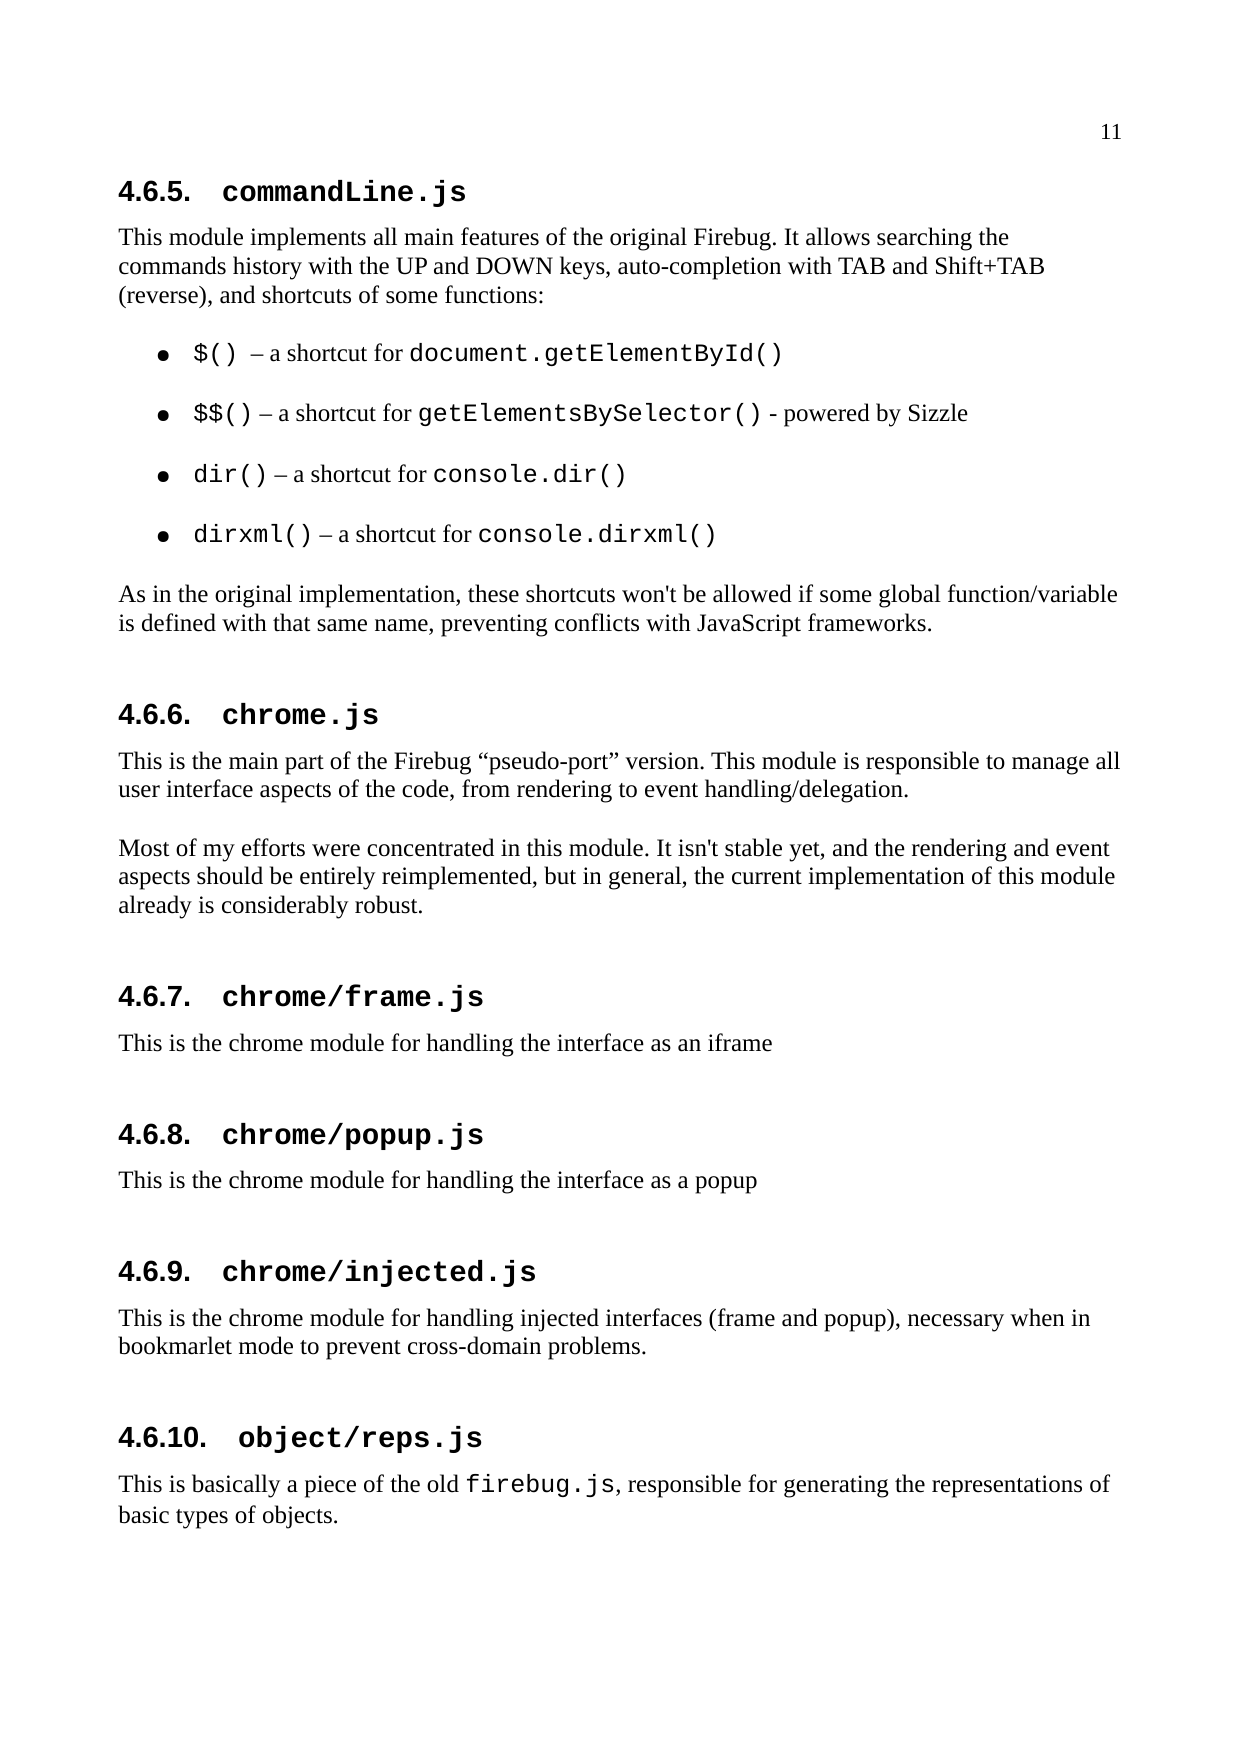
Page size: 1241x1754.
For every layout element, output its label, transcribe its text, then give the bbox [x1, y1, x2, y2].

list $$() – a shortcut for getElementsBySelector() - powered by Sizzle [156, 398, 1122, 429]
text This is the chrome module for handling the interface as an iframe [118, 1028, 1122, 1056]
subtitle chrome.js [118, 697, 1122, 733]
list dirxml() – a shortcut for console.dirxml() [156, 519, 1122, 550]
subtitle chrome/popup.js [118, 1117, 1122, 1153]
text This is the chrome module for handling injected interfaces (frame and popup), necessary when in bookmarlet mode to prevent cross-domain problems. [118, 1303, 1122, 1360]
subtitle chrome/frame.js [118, 979, 1122, 1015]
subtitle chrome/injected.js [118, 1254, 1122, 1290]
list dir() – a shortcut for console.dir() [156, 459, 1122, 490]
text As in the original implementation, these shortcuts won't be allowed if some global function/variable is defined with that same name, preventing conflicts with JavaScript frameworks. [118, 579, 1122, 637]
text This is basically a piece of the old firebug.js, responsible for generating the representations of basic types of objects. [118, 1469, 1122, 1528]
text This is the main part of the Firebug “pseudo-port” version. This module is responsible to manage all user interface aspects of the code, from rendering to event handling/delegation. [118, 746, 1122, 803]
list $() – a shortcut for document.getElementById() [156, 338, 1122, 369]
subtitle commandLine.js [118, 174, 1122, 210]
text This module implements all main features of the original Firebug. It allows searching the commands history with the UP and DOWN keys, auto-completion with TAB and Shift+TAB (reverse), and shortcuts of some functions: [118, 222, 1122, 309]
text Most of my efforts were concentrated in this module. It isn't stable yet, and the rendering and event aspects should be entirely reimplemented, but in general, the current implementation of this module already is considerably robust. [118, 833, 1122, 919]
text This is the chrome module for handling the interface as a popup [118, 1165, 1122, 1194]
subtitle object/reps.js [118, 1420, 1122, 1457]
